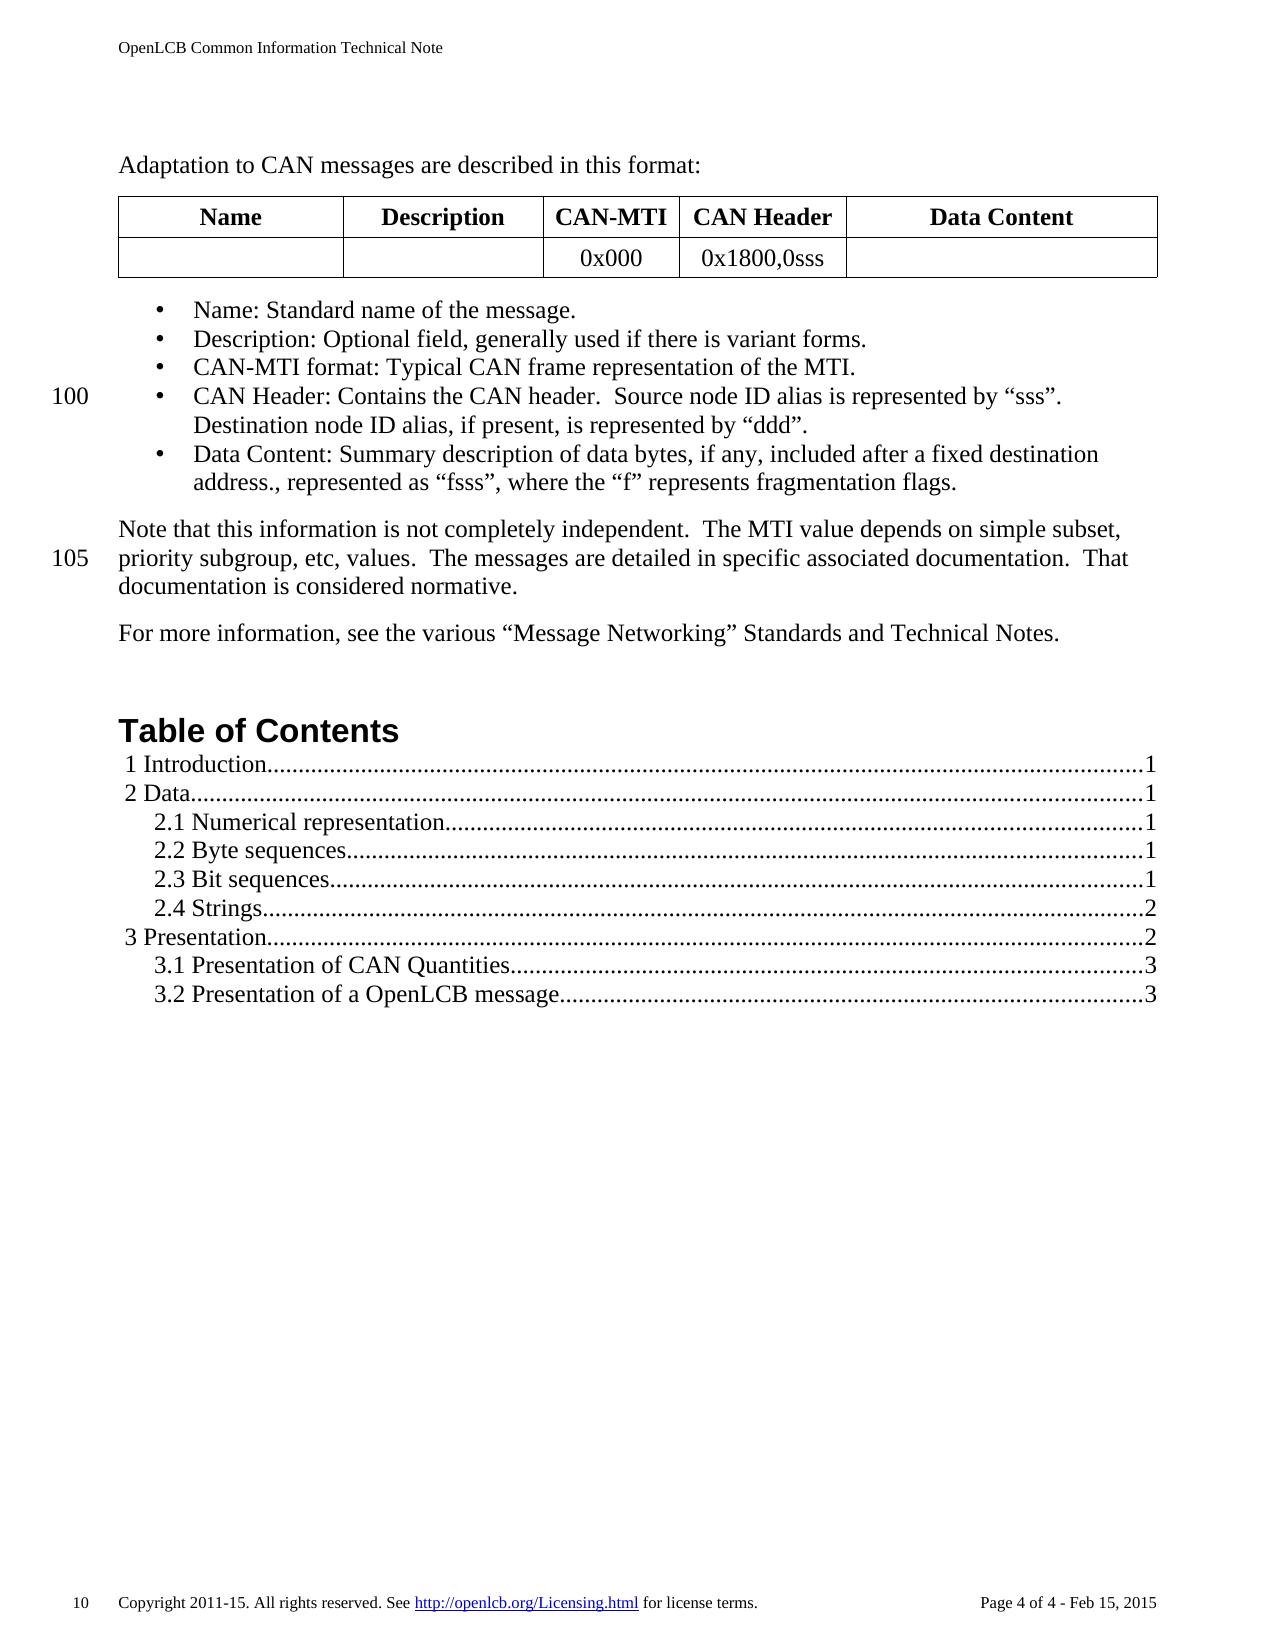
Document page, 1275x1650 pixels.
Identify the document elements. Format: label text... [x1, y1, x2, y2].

table_header Description [344, 197, 543, 237]
table_cell [847, 238, 1157, 277]
list CAN Header: Contains the CAN header. Source node ID alias is represented by “sss”. Destination node ID alias, if present, is represented by “ddd”. [156, 381, 1157, 439]
table_cell [119, 238, 343, 277]
text 3.2 Presentation of a OpenLCB message 3 [148, 979, 1157, 1008]
text Note that this information is not completely independent. The MTI value depends on simple subset, priority subgroup, etc, values. The messages are detailed in specific associated documentation. That documentation is considered normative. [118, 514, 1157, 600]
list CAN-MTI format: Typical CAN frame representation of the MTI. [156, 352, 1157, 381]
table_cell [344, 238, 543, 277]
subtitle Table of Contents [118, 711, 1157, 749]
table_header CAN-MTI [544, 197, 679, 237]
text Adaptation to CAN messages are described in this format: [118, 150, 1157, 179]
text For more information, see the various “Message Networking” Standards and Technical Notes. [118, 618, 1157, 647]
text 2.4 Strings 2 [148, 893, 1157, 922]
text 3 Presentation 2 [118, 922, 1157, 950]
list Name: Standard name of the message. [156, 295, 1157, 324]
text 2.3 Bit sequences 1 [148, 864, 1157, 893]
text 2.1 Numerical representation 1 [148, 807, 1157, 835]
text 1 Introduction 1 [118, 749, 1157, 778]
text 2.2 Byte sequences 1 [148, 835, 1157, 864]
list Description: Optional field, generally used if there is variant forms. [156, 324, 1157, 352]
text 2 Data 1 [118, 778, 1157, 807]
table_header CAN Header [680, 197, 846, 237]
list Data Content: Summary description of data bytes, if any, included after a fixed destination address., represented as “fsss”, where the “f” represents fragmentation flags. [156, 439, 1157, 496]
table_header Name [119, 197, 343, 237]
text 3.1 Presentation of CAN Quantities 3 [148, 950, 1157, 979]
table_cell 0x000 [544, 238, 679, 277]
table_header Data Content [847, 197, 1157, 237]
table_cell 0x1800,0sss [680, 238, 846, 277]
